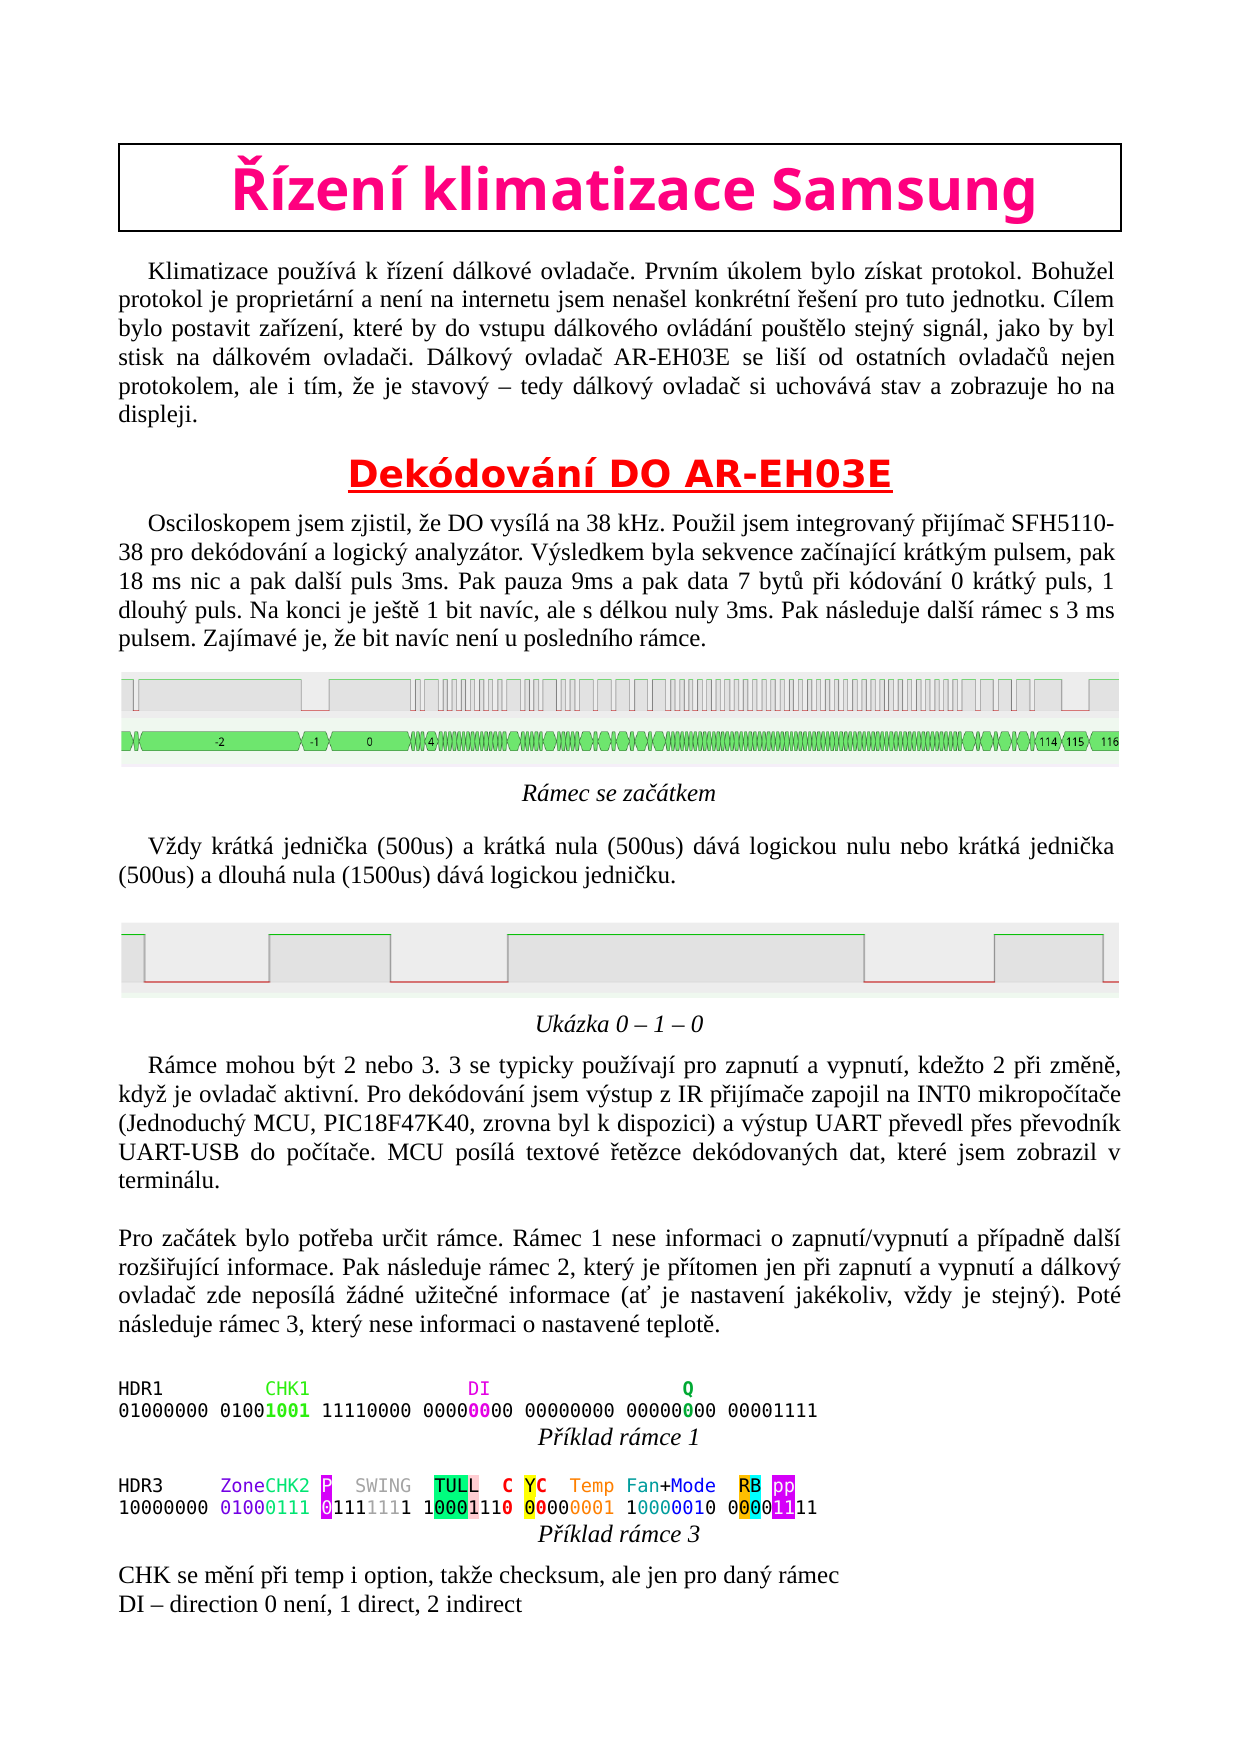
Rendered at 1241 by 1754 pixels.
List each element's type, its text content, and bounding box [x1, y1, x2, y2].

text Rámec se začátkem [118, 778, 1122, 807]
text Příklad rámce 3 [118, 1519, 1122, 1547]
subtitle Dekódování DO AR-EH03E [118, 453, 1122, 497]
text DI – direction 0 není, 1 direct, 2 indirect [118, 1589, 1122, 1617]
text 10000000 01000111 01111111 10001110 00000001 10000010 00001111 [118, 1497, 1122, 1519]
text Pro začátek bylo potřeba určit rámce. Rámec 1 nese informaci o zapnutí/vypnutí a případně další rozšiřující informace. Pak následuje rámec 2, který je přítomen jen při zapnutí a vypnutí a dálkový ovladač zde neposílá žádné užitečné informace (ať je nastavení jakékoliv, vždy je stejný). Poté následuje rámec 3, který nese informaci o nastavené teplotě. [118, 1223, 1122, 1338]
text Klimatizace používá k řízení dálkové ovladače. Prvním úkolem bylo získat protokol. Bohužel protokol je proprietární a není na internetu jsem nenašel konkrétní řešení pro tuto jednotku. Cílem bylo postavit zařízení, které by do vstupu dálkového ovládání pouštělo stejný signál, jako by byl stisk na dálkovém ovladači. Dálkový ovladač AR-EH03E se liší od ostatních ovladačů nejen protokolem, ale i tím, že je stavový – tedy dálkový ovladač si uchovává stav a zobrazuje ho na displeji. [118, 256, 1116, 428]
text CHK se mění při temp i option, takže checksum, ale jen pro daný rámec [118, 1560, 1122, 1589]
picture [121, 664, 1119, 767]
picture [121, 900, 1119, 998]
title Řízení klimatizace Samsung [120, 145, 1120, 230]
text Příklad rámce 1 [118, 1422, 1122, 1451]
text Ukázka 0 – 1 – 0 [118, 1009, 1122, 1038]
text HDR3 ZoneCHK2 P SWING TULL C YC Temp Fan+Mode RB pp [118, 1475, 1122, 1497]
text 01000000 01001001 11110000 00000000 00000000 00000000 00001111 [118, 1400, 1122, 1422]
text Rámce mohou být 2 nebo 3. 3 se typicky používají pro zapnutí a vypnutí, kdežto 2 při změně, když je ovladač aktivní. Pro dekódování jsem výstup z IR přijímače zapojil na INT0 mikropočítače (Jednoduchý MCU, PIC18F47K40, zrovna byl k dispozici) a výstup UART převedl přes převodník UART-USB do počítače. MCU posílá textové řetězce dekódovaných dat, které jsem zobrazil v terminálu. [118, 1050, 1122, 1223]
text Osciloskopem jsem zjistil, že DO vysílá na 38 kHz. Použil jsem integrovaný přijímač SFH5110-38 pro dekódování a logický analyzátor. Výsledkem byla sekvence začínající krátkým pulsem, pak 18 ms nic a pak další puls 3ms. Pak pauza 9ms a pak data 7 bytů při kódování 0 krátký puls, 1 dlouhý puls. Na konci je ještě 1 bit navíc, ale s délkou nuly 3ms. Pak následuje další rámec s 3 ms pulsem. Zajímavé je, že bit navíc není u posledního rámce. [118, 508, 1116, 652]
text HDR1 CHK1 DI Q [118, 1378, 1122, 1400]
text Vždy krátká jednička (500us) a krátká nula (500us) dává logickou nulu nebo krátká jednička (500us) a dlouhá nula (1500us) dává logickou jedničku. [118, 831, 1116, 888]
